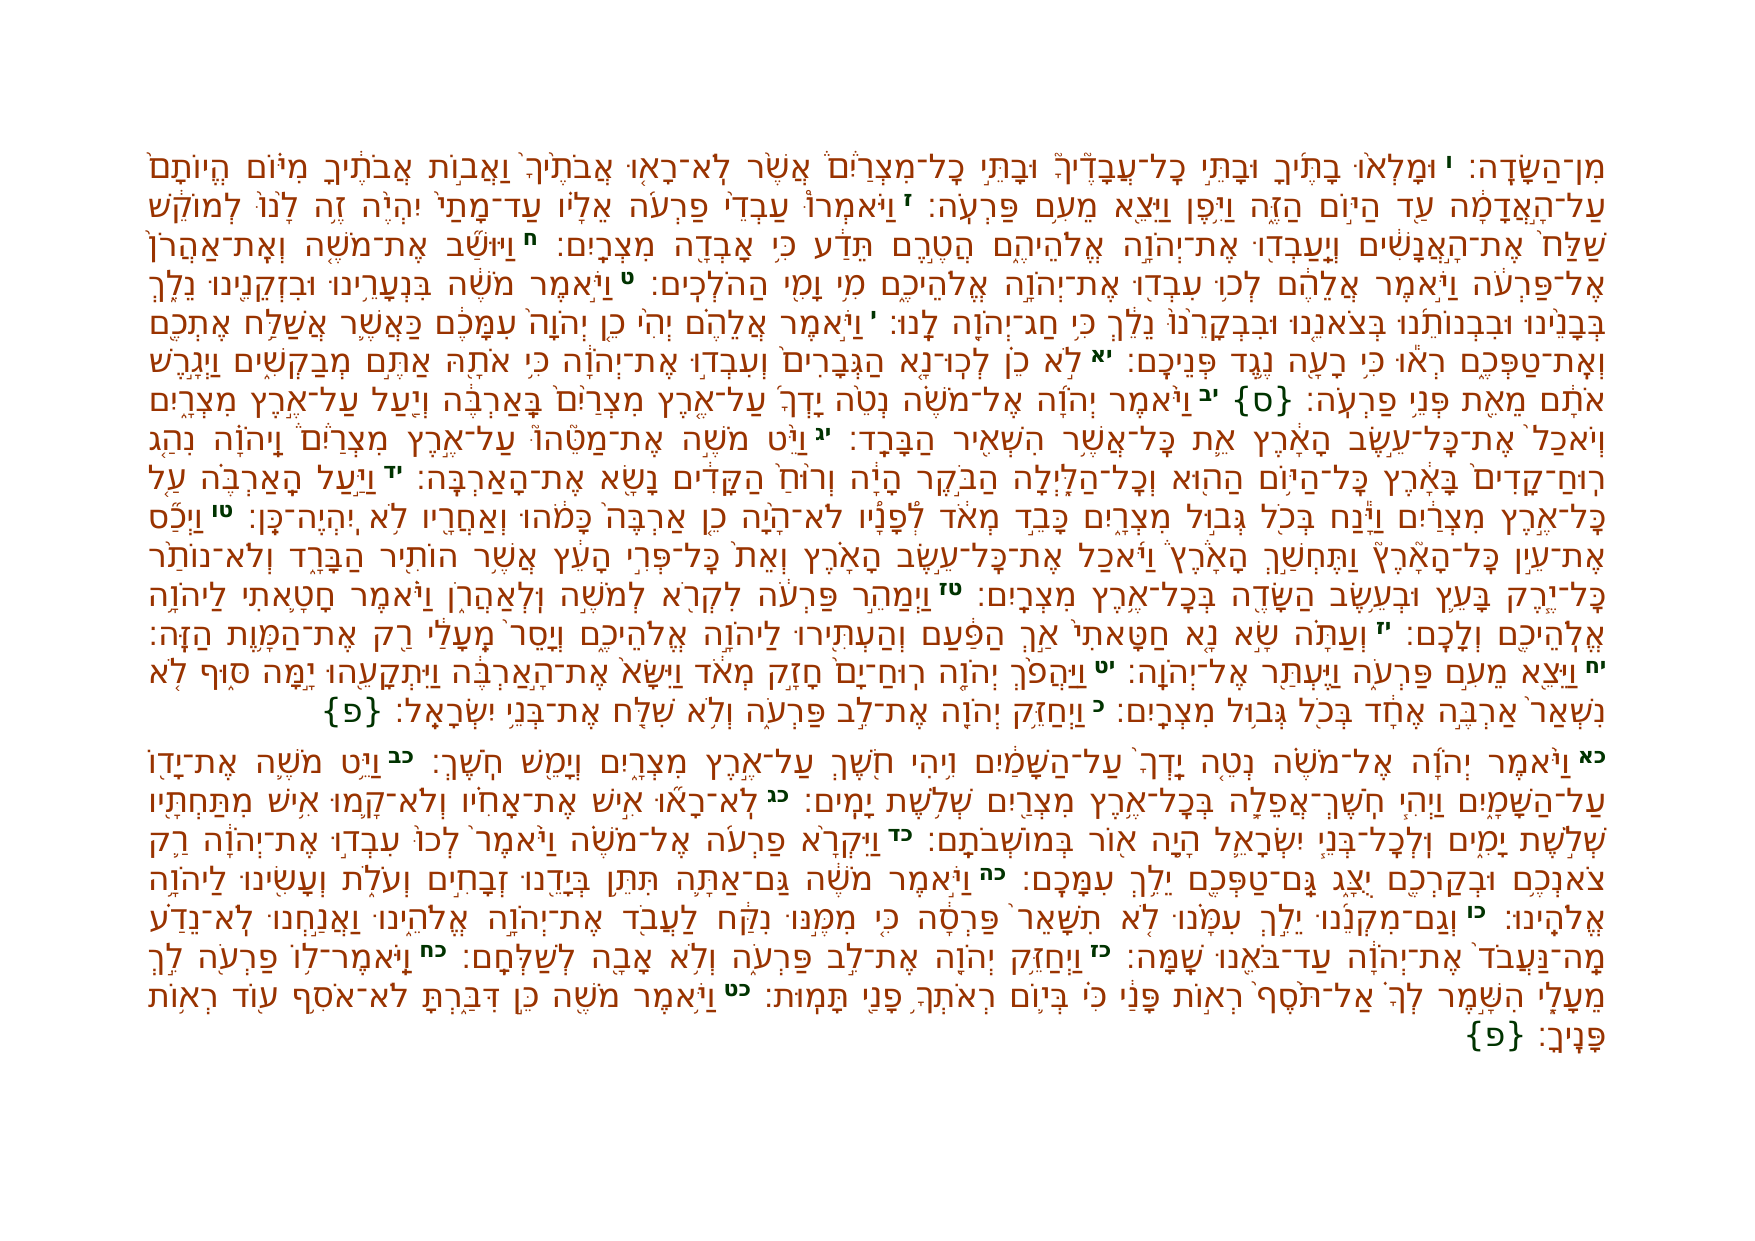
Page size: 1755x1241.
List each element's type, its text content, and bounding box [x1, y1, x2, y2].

text כא וַיֹּ֨אמֶר יְהֹוָ֜ה אֶל־מֹשֶׁ֗ה נְטֵ֤ה יָֽדְךָ֙ עַל־הַשָּׁמַ֔יִם וִ֥יהִי חֹ֖שֶׁךְ עַל־אֶ֣רֶץ מִצְרָ֑יִם וְיָמֵ֖שׁ חֹֽשֶׁךְ׃ כב וַיֵּ֥ט מֹשֶׁ֛ה אֶת־יָד֖וֹ עַל־הַשָּׁמָ֑יִם וַיְהִ֧י חֹֽשֶׁךְ־אֲפֵלָ֛ה בְּכׇל־אֶ֥רֶץ מִצְרַ֖יִם שְׁלֹ֥שֶׁת יָמִֽים׃ כג לֹֽא־רָא֞וּ אִ֣ישׁ אֶת־אָחִ֗יו וְלֹא־קָ֛מוּ אִ֥ישׁ מִתַּחְתָּ֖יו שְׁלֹ֣שֶׁת יָמִ֑ים וּֽלְכׇל־בְּנֵ֧י יִשְׂרָאֵ֛ל הָ֥יָה א֖וֹר בְּמוֹשְׁבֹתָֽם׃ כד וַיִּקְרָ֨א פַרְעֹ֜ה אֶל־מֹשֶׁ֗ה וַיֹּ֙אמֶר֙ לְכוּ֙ עִבְד֣וּ אֶת־יְהֹוָ֔ה רַ֛ק צֹאנְכֶ֥ם וּבְקַרְכֶ֖ם יֻצָּ֑ג גַּֽם־טַפְּכֶ֖ם יֵלֵ֥ךְ עִמָּכֶֽם׃ כה וַיֹּ֣אמֶר מֹשֶׁ֔ה גַּם־אַתָּ֛ה תִּתֵּ֥ן בְּיָדֵ֖נוּ זְבָחִ֣ים וְעֹלֹ֑ת וְעָשִׂ֖ינוּ לַיהֹוָ֥ה אֱלֹהֵֽינוּ׃ כו וְגַם־מִקְנֵ֜נוּ יֵלֵ֣ךְ עִמָּ֗נוּ לֹ֤א תִשָּׁאֵר֙ פַּרְסָ֔ה כִּ֚י מִמֶּ֣נּוּ נִקַּ֔ח לַעֲבֹ֖ד אֶת־יְהֹוָ֣ה אֱלֹהֵ֑ינוּ וַאֲנַ֣חְנוּ לֹֽא־נֵדַ֗ע מַֽה־נַּעֲבֹד֙ אֶת־יְהֹוָ֔ה עַד־בֹּאֵ֖נוּ שָֽׁמָּה׃ כז וַיְחַזֵּ֥ק יְהֹוָ֖ה אֶת־לֵ֣ב פַּרְעֹ֑ה וְלֹ֥א אָבָ֖ה לְשַׁלְּחָֽם׃ כח וַיֹּֽאמֶר־ל֥וֹ פַרְעֹ֖ה לֵ֣ךְ מֵעָלָ֑י הִשָּׁ֣מֶר לְךָ֗ אַל־תֹּ֙סֶף֙ רְא֣וֹת פָּנַ֔י כִּ֗י בְּי֛וֹם רְאֹתְךָ֥ פָנַ֖י תָּמֽוּת׃ כט וַיֹּ֥אמֶר מֹשֶׁ֖ה כֵּ֣ן דִּבַּ֑רְתָּ לֹא־אֹסִ֥ף ע֖וֹד רְא֥וֹת פָּנֶֽיךָ׃ {פ} [148, 743, 1606, 1054]
text מִן־הַשָּׂדֶֽה׃ ו וּמָלְא֨וּ בָתֶּ֜יךָ וּבָתֵּ֣י כׇל־עֲבָדֶ֘יךָ֮ וּבָתֵּ֣י כׇל־מִצְרַ֒יִם֒ אֲשֶׁ֨ר לֹֽא־רָא֤וּ אֲבֹתֶ֙יךָ֙ וַאֲב֣וֹת אֲבֹתֶ֔יךָ מִיּ֗וֹם הֱיוֹתָם֙ עַל־הָ֣אֲדָמָ֔ה עַ֖ד הַיּ֣וֹם הַזֶּ֑ה וַיִּ֥פֶן וַיֵּצֵ֖א מֵעִ֥ם פַּרְעֹֽה׃ ז וַיֹּאמְרוּ֩ עַבְדֵ֨י פַרְעֹ֜ה אֵלָ֗יו עַד־מָתַי֙ יִהְיֶ֨ה זֶ֥ה לָ֙נוּ֙ לְמוֹקֵ֔שׁ שַׁלַּח֙ אֶת־הָ֣אֲנָשִׁ֔ים וְיַֽעַבְד֖וּ אֶת־יְהֹוָ֣ה אֱלֹהֵיהֶ֑ם הֲטֶ֣רֶם תֵּדַ֔ע כִּ֥י אָבְדָ֖ה מִצְרָֽיִם׃ ח וַיּוּשַׁ֞ב אֶת־מֹשֶׁ֤ה וְאֶֽת־אַהֲרֹן֙ אֶל־פַּרְעֹ֔ה וַיֹּ֣אמֶר אֲלֵהֶ֔ם לְכ֥וּ עִבְד֖וּ אֶת־יְהֹוָ֣ה אֱלֹהֵיכֶ֑ם מִ֥י וָמִ֖י הַהֹלְכִֽים׃ ט וַיֹּ֣אמֶר מֹשֶׁ֔ה בִּנְעָרֵ֥ינוּ וּבִזְקֵנֵ֖ינוּ נֵלֵ֑ךְ בְּבָנֵ֨ינוּ וּבִבְנוֹתֵ֜נוּ בְּצֹאנֵ֤נוּ וּבִבְקָרֵ֙נוּ֙ נֵלֵ֔ךְ כִּ֥י חַג־יְהֹוָ֖ה לָֽנוּ׃ י וַיֹּ֣אמֶר אֲלֵהֶ֗ם יְהִ֨י כֵ֤ן יְהֹוָה֙ עִמָּכֶ֔ם כַּאֲשֶׁ֛ר אֲשַׁלַּ֥ח אֶתְכֶ֖ם וְאֶֽת־טַפְּכֶ֑ם רְא֕וּ כִּ֥י רָעָ֖ה נֶ֥גֶד פְּנֵיכֶֽם׃ יא לֹ֣א כֵ֗ן לְכֽוּ־נָ֤א הַגְּבָרִים֙ וְעִבְד֣וּ אֶת־יְהֹוָ֔ה כִּ֥י אֹתָ֖הּ אַתֶּ֣ם מְבַקְשִׁ֑ים וַיְגָ֣רֶשׁ אֹתָ֔ם מֵאֵ֖ת פְּנֵ֥י פַרְעֹֽה׃ {ס} יב וַיֹּ֨אמֶר יְהֹוָ֜ה אֶל־מֹשֶׁ֗ה נְטֵ֨ה יָדְךָ֜ עַל־אֶ֤רֶץ מִצְרַ֙יִם֙ בָּֽאַרְבֶּ֔ה וְיַ֖עַל עַל־אֶ֣רֶץ מִצְרָ֑יִם וְיֹאכַל֙ אֶת־כׇּל־עֵ֣שֶׂב הָאָ֔רֶץ אֵ֛ת כׇּל־אֲשֶׁ֥ר הִשְׁאִ֖יר הַבָּרָֽד׃ יג וַיֵּ֨ט מֹשֶׁ֣ה אֶת־מַטֵּ֘הוּ֮ עַל־אֶ֣רֶץ מִצְרַ֒יִם֒ וַֽיהֹוָ֗ה נִהַ֤ג רֽוּחַ־קָדִים֙ בָּאָ֔רֶץ כׇּל־הַיּ֥וֹם הַה֖וּא וְכׇל־הַלָּ֑יְלָה הַבֹּ֣קֶר הָיָ֔ה וְר֙וּחַ֙ הַקָּדִ֔ים נָשָׂ֖א אֶת־הָאַרְבֶּֽה׃ יד וַיַּ֣עַל הָֽאַרְבֶּ֗ה עַ֚ל כׇּל־אֶ֣רֶץ מִצְרַ֔יִם וַיָּ֕נַח בְּכֹ֖ל גְּב֣וּל מִצְרָ֑יִם כָּבֵ֣ד מְאֹ֔ד לְ֠פָנָ֠יו לֹא־הָ֨יָה כֵ֤ן אַרְבֶּה֙ כָּמֹ֔הוּ וְאַחֲרָ֖יו לֹ֥א יִֽהְיֶה־כֵּֽן׃ טו וַיְכַ֞ס אֶת־עֵ֣ין כׇּל־הָאָ֘רֶץ֮ וַתֶּחְשַׁ֣ךְ הָאָ֒רֶץ֒ וַיֹּ֜אכַל אֶת־כׇּל־עֵ֣שֶׂב הָאָ֗רֶץ וְאֵת֙ כׇּל־פְּרִ֣י הָעֵ֔ץ אֲשֶׁ֥ר הוֹתִ֖יר הַבָּרָ֑ד וְלֹא־נוֹתַ֨ר כׇּל־יֶ֧רֶק בָּעֵ֛ץ וּבְעֵ֥שֶׂב הַשָּׂדֶ֖ה בְּכׇל־אֶ֥רֶץ מִצְרָֽיִם׃ טז וַיְמַהֵ֣ר פַּרְעֹ֔ה לִקְרֹ֖א לְמֹשֶׁ֣ה וּֽלְאַהֲרֹ֑ן וַיֹּ֗אמֶר חָטָ֛אתִי לַיהֹוָ֥ה אֱלֹֽהֵיכֶ֖ם וְלָכֶֽם׃ יז וְעַתָּ֗ה שָׂ֣א נָ֤א חַטָּאתִי֙ אַ֣ךְ הַפַּ֔עַם וְהַעְתִּ֖ירוּ לַיהֹוָ֣ה אֱלֹהֵיכֶ֑ם וְיָסֵר֙ מֵֽעָלַ֔י רַ֖ק אֶת־הַמָּ֥וֶת הַזֶּֽה׃ יח וַיֵּצֵ֖א מֵעִ֣ם פַּרְעֹ֑ה וַיֶּעְתַּ֖ר אֶל־יְהֹוָֽה׃ יט וַיַּהֲפֹ֨ךְ יְהֹוָ֤ה רֽוּחַ־יָם֙ חָזָ֣ק מְאֹ֔ד וַיִּשָּׂא֙ אֶת־הָ֣אַרְבֶּ֔ה וַיִּתְקָעֵ֖הוּ יָ֣מָּה סּ֑וּף לֹ֤א נִשְׁאַר֙ אַרְבֶּ֣ה אֶחָ֔ד בְּכֹ֖ל גְּב֥וּל מִצְרָֽיִם׃ כ וַיְחַזֵּ֥ק יְהֹוָ֖ה אֶת־לֵ֣ב פַּרְעֹ֑ה וְלֹ֥א שִׁלַּ֖ח אֶת־בְּנֵ֥י יִשְׂרָאֵֽל׃ {פ} [148, 148, 1606, 731]
